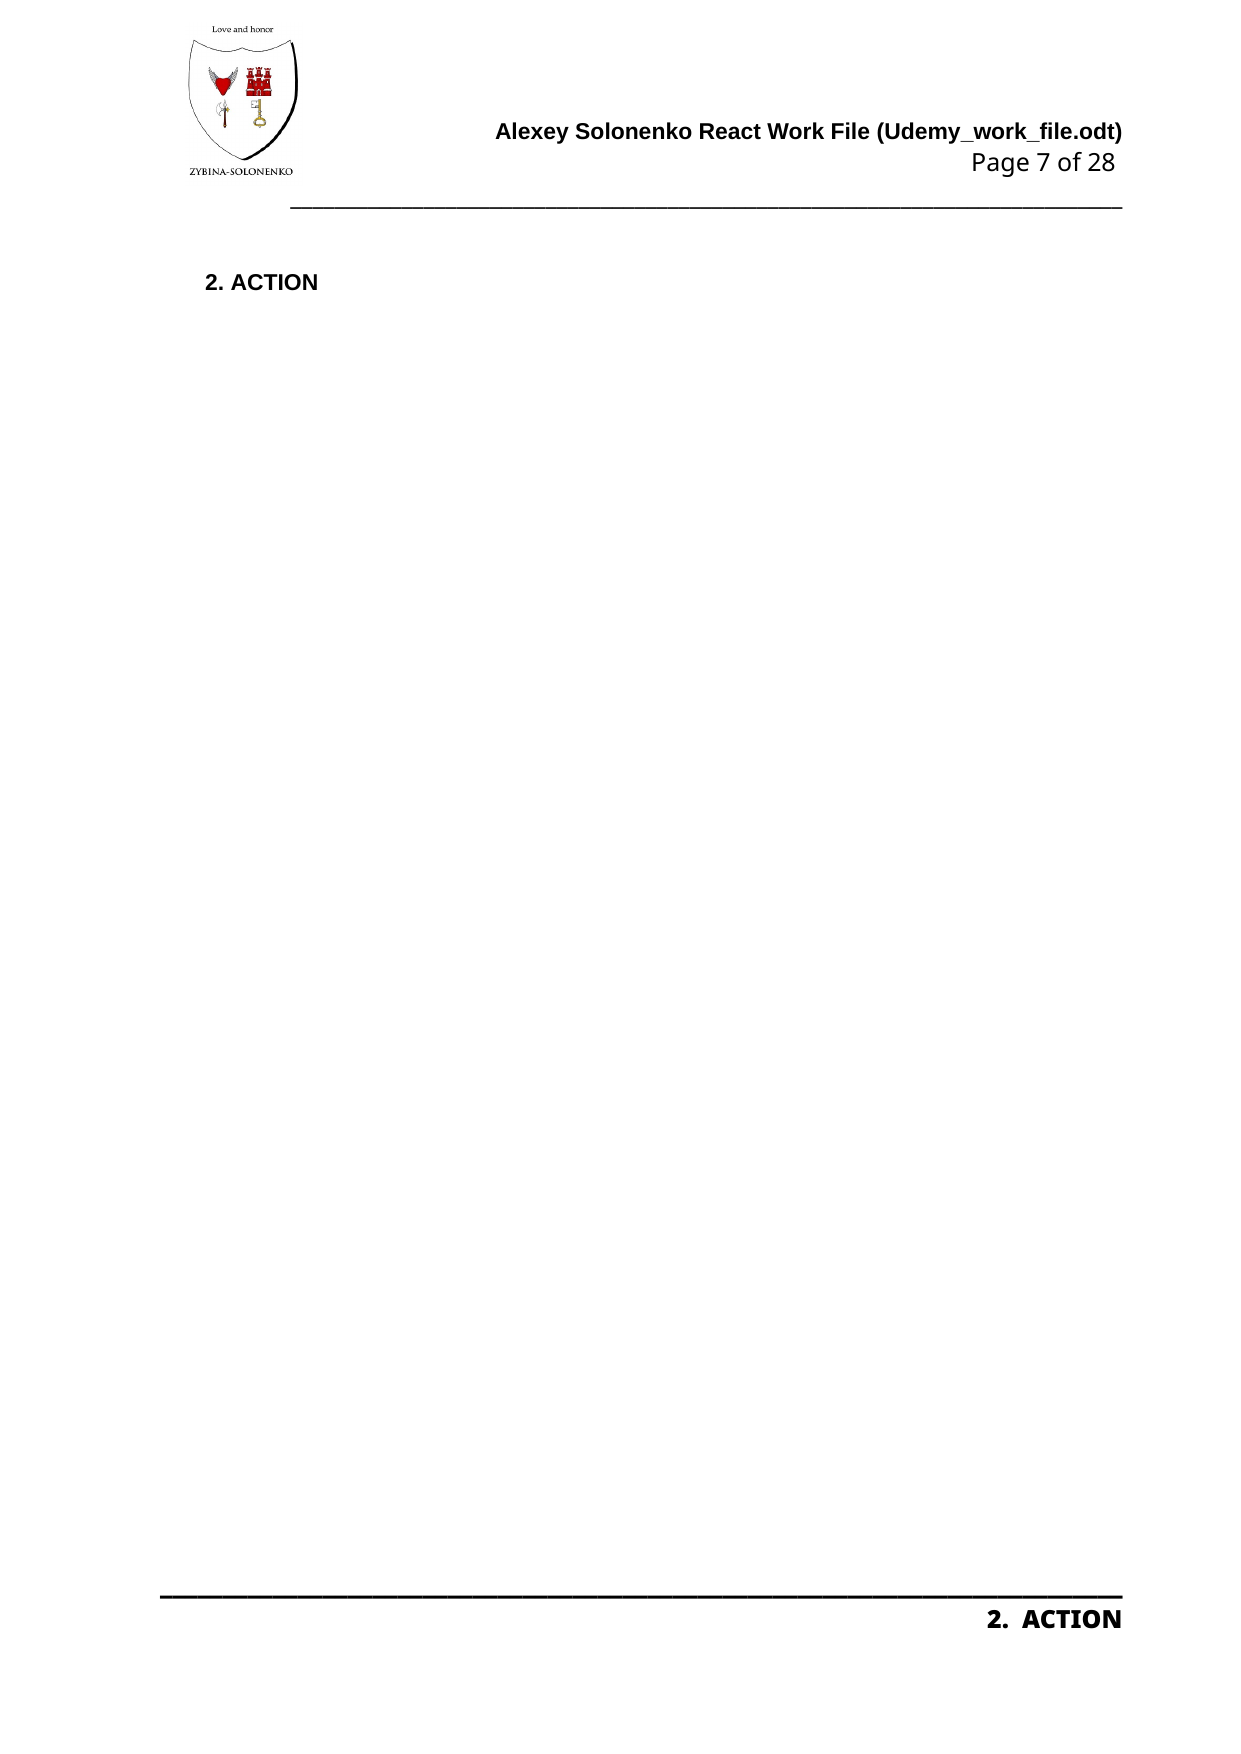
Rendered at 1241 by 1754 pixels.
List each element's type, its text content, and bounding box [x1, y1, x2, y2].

subtitle ACTION [148, 268, 1122, 295]
picture [185, 22, 303, 186]
